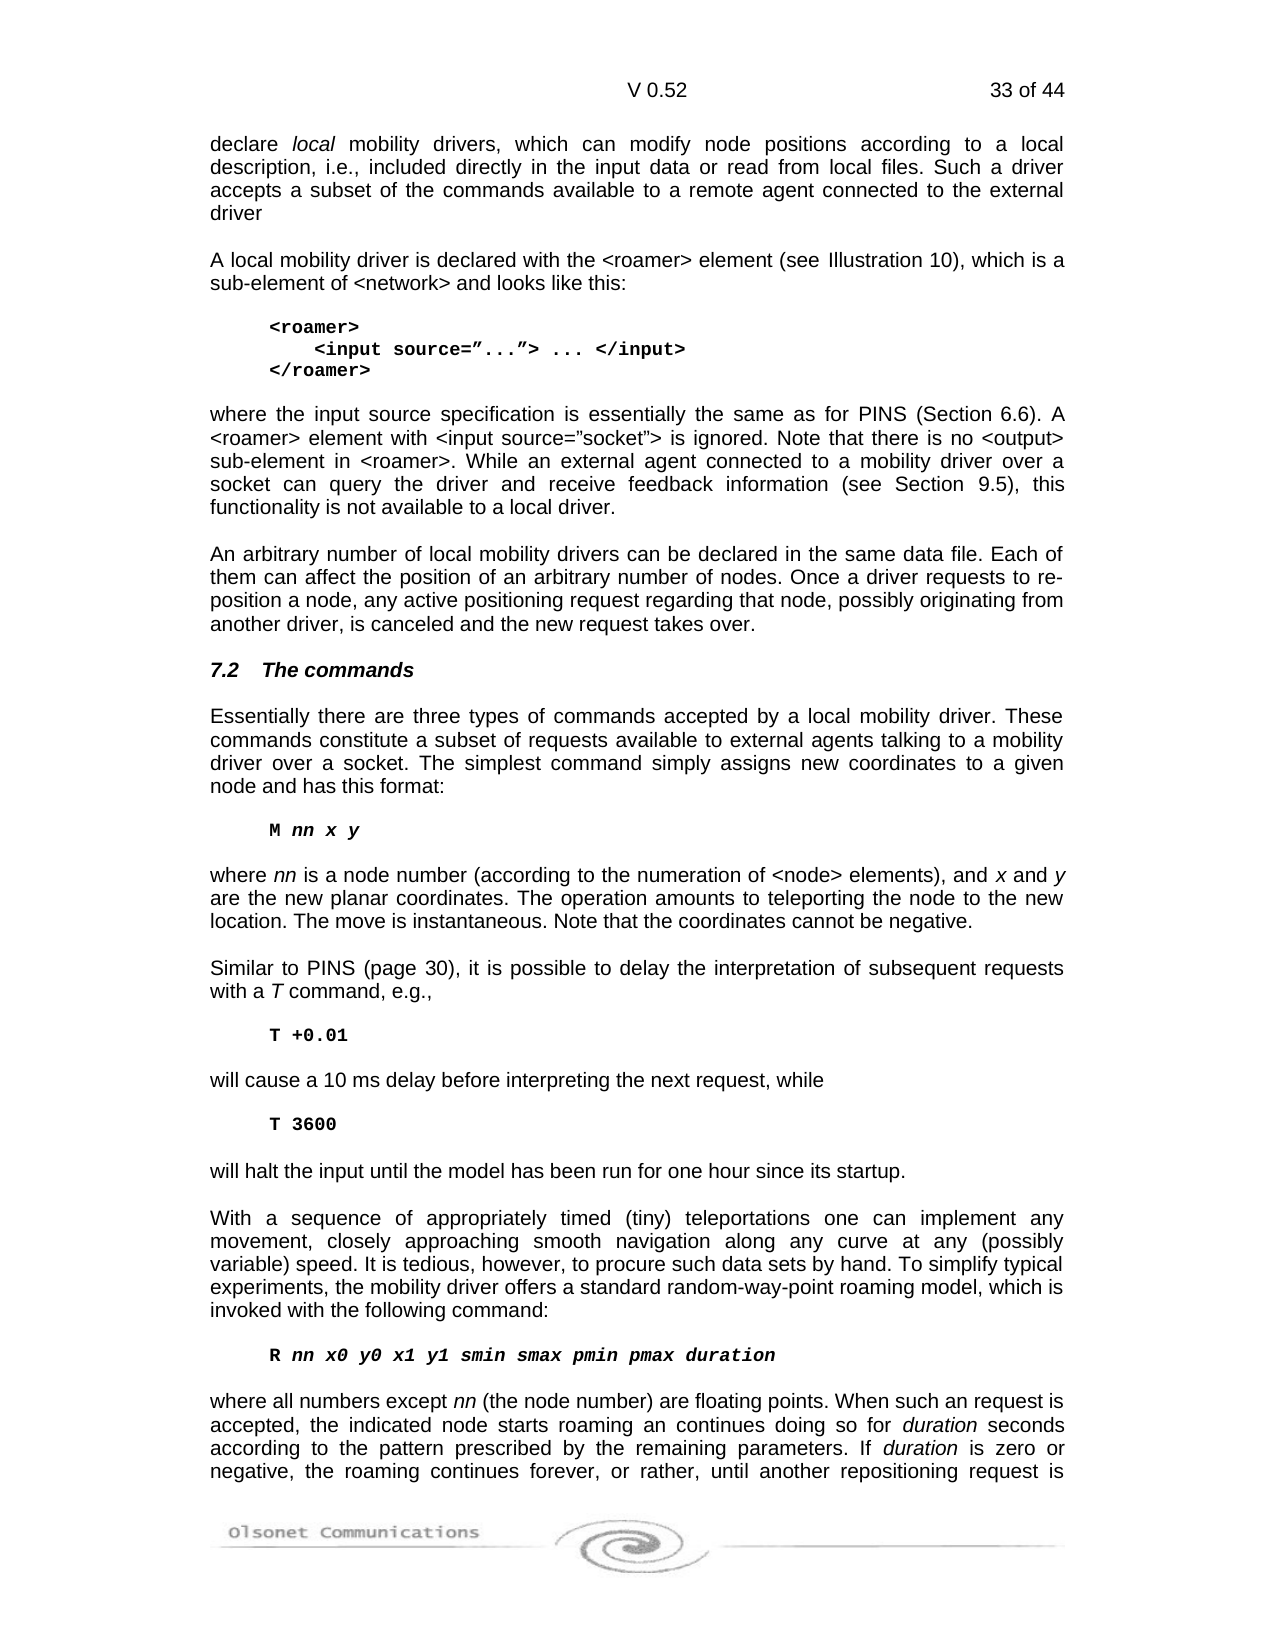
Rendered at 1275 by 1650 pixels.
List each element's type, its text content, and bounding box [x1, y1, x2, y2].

text where all numbers except nn (the node number) are floating points. When such an request is accepted, the indicated node starts roaming an continues doing so for duration seconds according to the pattern prescribed by the remaining parameters. If duration is zero or negative, the roaming continues forever, or rather, until another repositioning request is [210, 1390, 1065, 1483]
text declare local mobility drivers, which can modify node positions according to a local description, i.e., included directly in the input data or read from local files. Such a driver accepts a subset of the commands available to a remote agent connected to the external driver [210, 132, 1065, 225]
text where the input source specification is essentially the same as for PINS (Section 6.6). A <roamer> element with <input source=”socket”> is ignored. Note that there is no <output> sub-element in <roamer>. While an external agent connected to a mobility driver over a socket can query the driver and receive feedback information (see Section 9.5), this functionality is not available to a local driver. [210, 403, 1065, 519]
text A local mobility driver is declared with the <roamer> element (see Illustration 10), which is a sub-element of <network> and looks like this: [210, 248, 1065, 295]
text An arbitrary number of local mobility drivers can be declared in the same data file. Each of them can affect the position of an arbitrary number of nodes. Once a driver requests to re-position a node, any active positioning request regarding that node, possibly originating from another driver, is canceled and the new request takes over. [210, 542, 1065, 635]
text With a sequence of appropriately timed (tiny) teleportations one can implement any movement, closely approaching smooth navigation along any curve at any (possibly variable) speed. It is tedious, however, to procure such data sets by hand. To simplify typical experiments, the mobility driver offers a standard random-way-point roaming model, which is invoked with the following command: [210, 1206, 1065, 1322]
text <input source=”...”> ... </input> [269, 339, 1065, 361]
text Similar to PINS (page 30), it is possible to delay the interpretation of subsequent requests with a T command, e.g., [210, 957, 1065, 1003]
text Essentially there are three types of commands accepted by a local mobility driver. These commands constitute a subset of requests available to external agents talking to a mobility driver over a socket. The simplest command simply assigns new coordinates to a given node and has this format: [210, 705, 1065, 798]
text M nn x y [269, 821, 1065, 842]
text where nn is a node number (according to the numeration of <node> elements), and x and y are the new planar coordinates. The operation amounts to teleporting the node to the new location. The move is instantaneous. Note that the coordinates cannot be negative. [210, 864, 1065, 933]
text R nn x0 y0 x1 y1 smin smax pmin pmax duration [269, 1346, 1065, 1367]
text </roamer> [269, 361, 1065, 382]
text will halt the input until the model has been run for one hour since its startup. [210, 1160, 1065, 1183]
subtitle The commands [210, 658, 1065, 682]
text T +0.01 [269, 1026, 1065, 1047]
text <roamer> [269, 318, 1065, 339]
text T 3600 [269, 1115, 1065, 1136]
picture [210, 1504, 1065, 1596]
text will cause a 10 ms delay before interpreting the next request, while [210, 1069, 1065, 1092]
